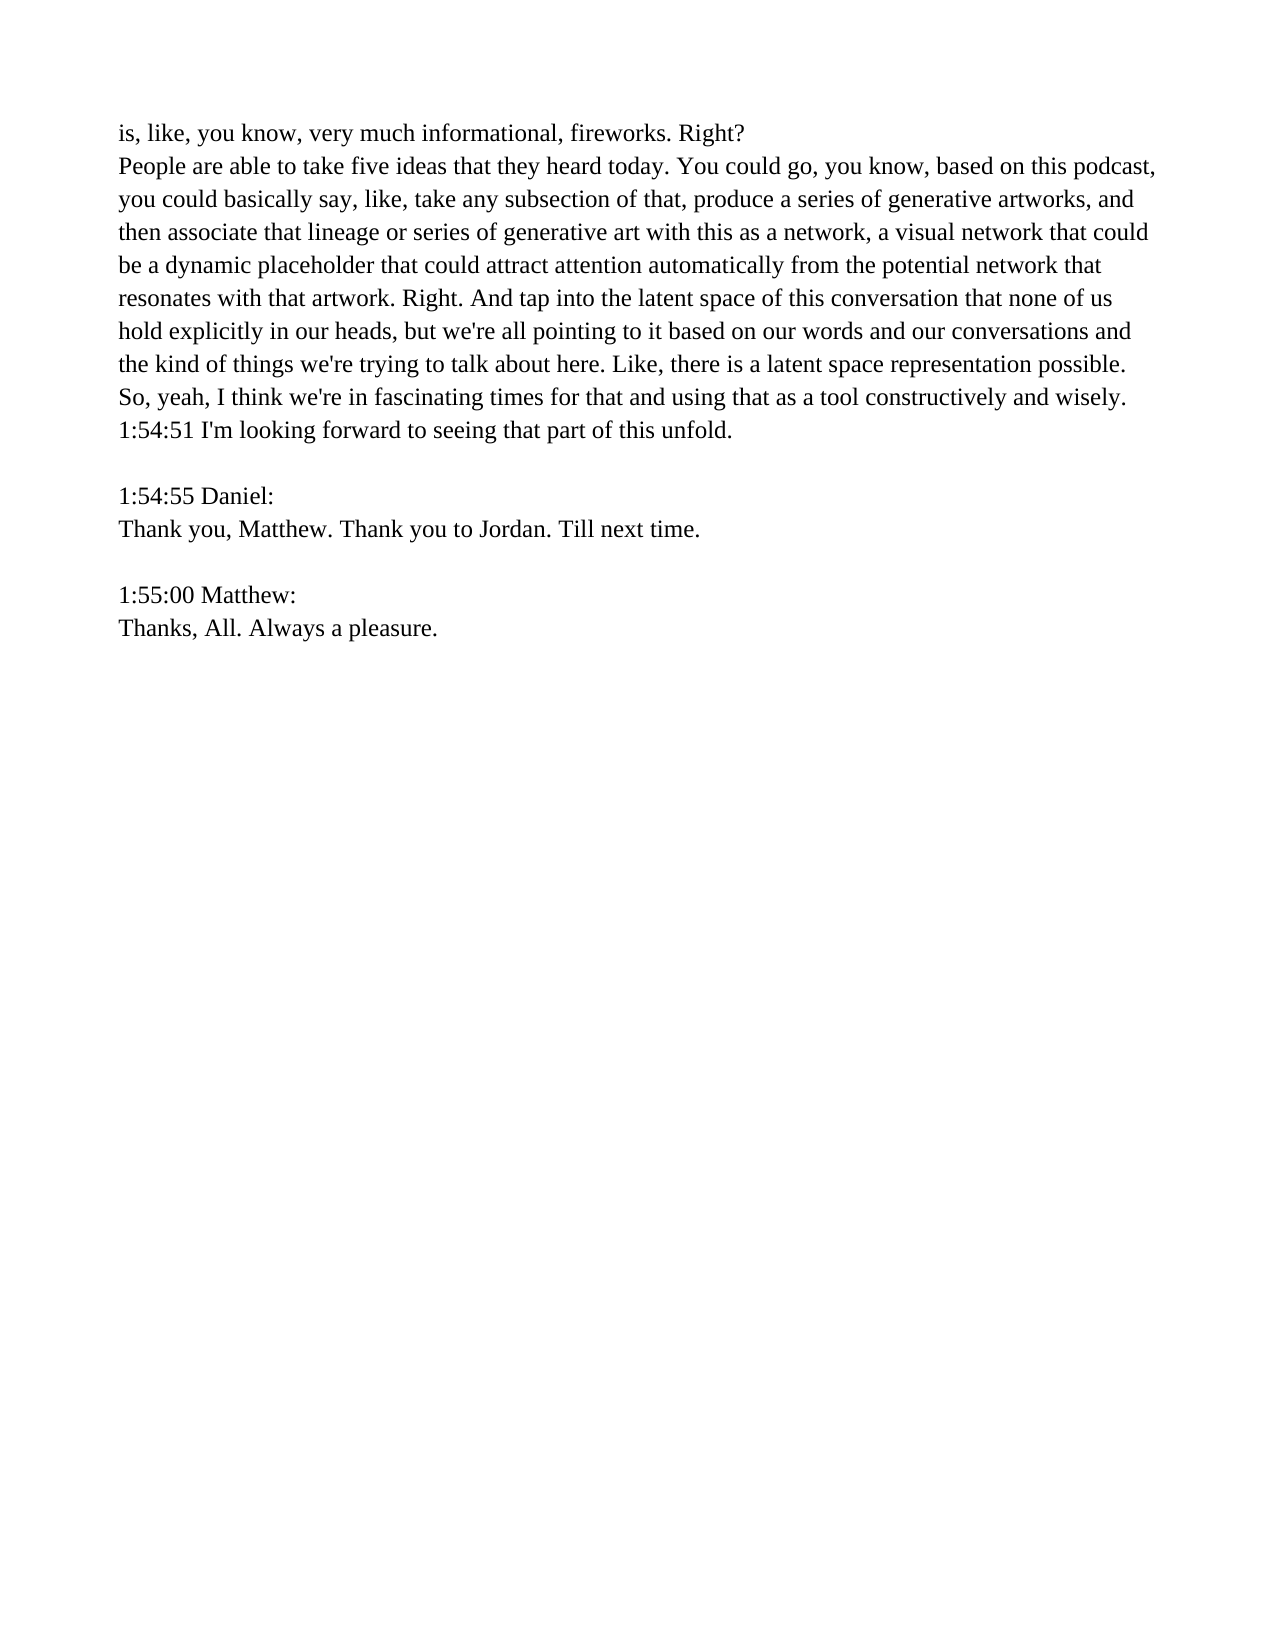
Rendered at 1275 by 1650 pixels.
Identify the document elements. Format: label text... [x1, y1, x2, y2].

text Thanks, All. Always a pleasure. [118, 613, 1157, 642]
text So, yeah, I think we're in fascinating times for that and using that as a tool constructively and wisely. [118, 382, 1157, 411]
text People are able to take five ideas that they heard today. You could go, you know, based on this podcast, you could basically say, like, take any subsection of that, produce a series of generative artworks, and then associate that lineage or series of generative art with this as a network, a visual network that could be a dynamic placeholder that could attract attention automatically from the potential network that resonates with that artwork. Right. And tap into the latent space of this conversation that none of us hold explicitly in our heads, but we're all pointing to it based on our words and our conversations and the kind of things we're trying to talk about here. Like, there is a latent space representation possible. [118, 151, 1157, 378]
text 1:54:51 I'm looking forward to seeing that part of this unfold. [118, 415, 1157, 444]
text 1:54:55 Daniel: [118, 481, 1157, 510]
text 1:55:00 Matthew: [118, 580, 1157, 609]
text is, like, you know, very much informational, fireworks. Right? [118, 118, 1157, 147]
text Thank you, Matthew. Thank you to Jordan. Till next time. [118, 514, 1157, 543]
